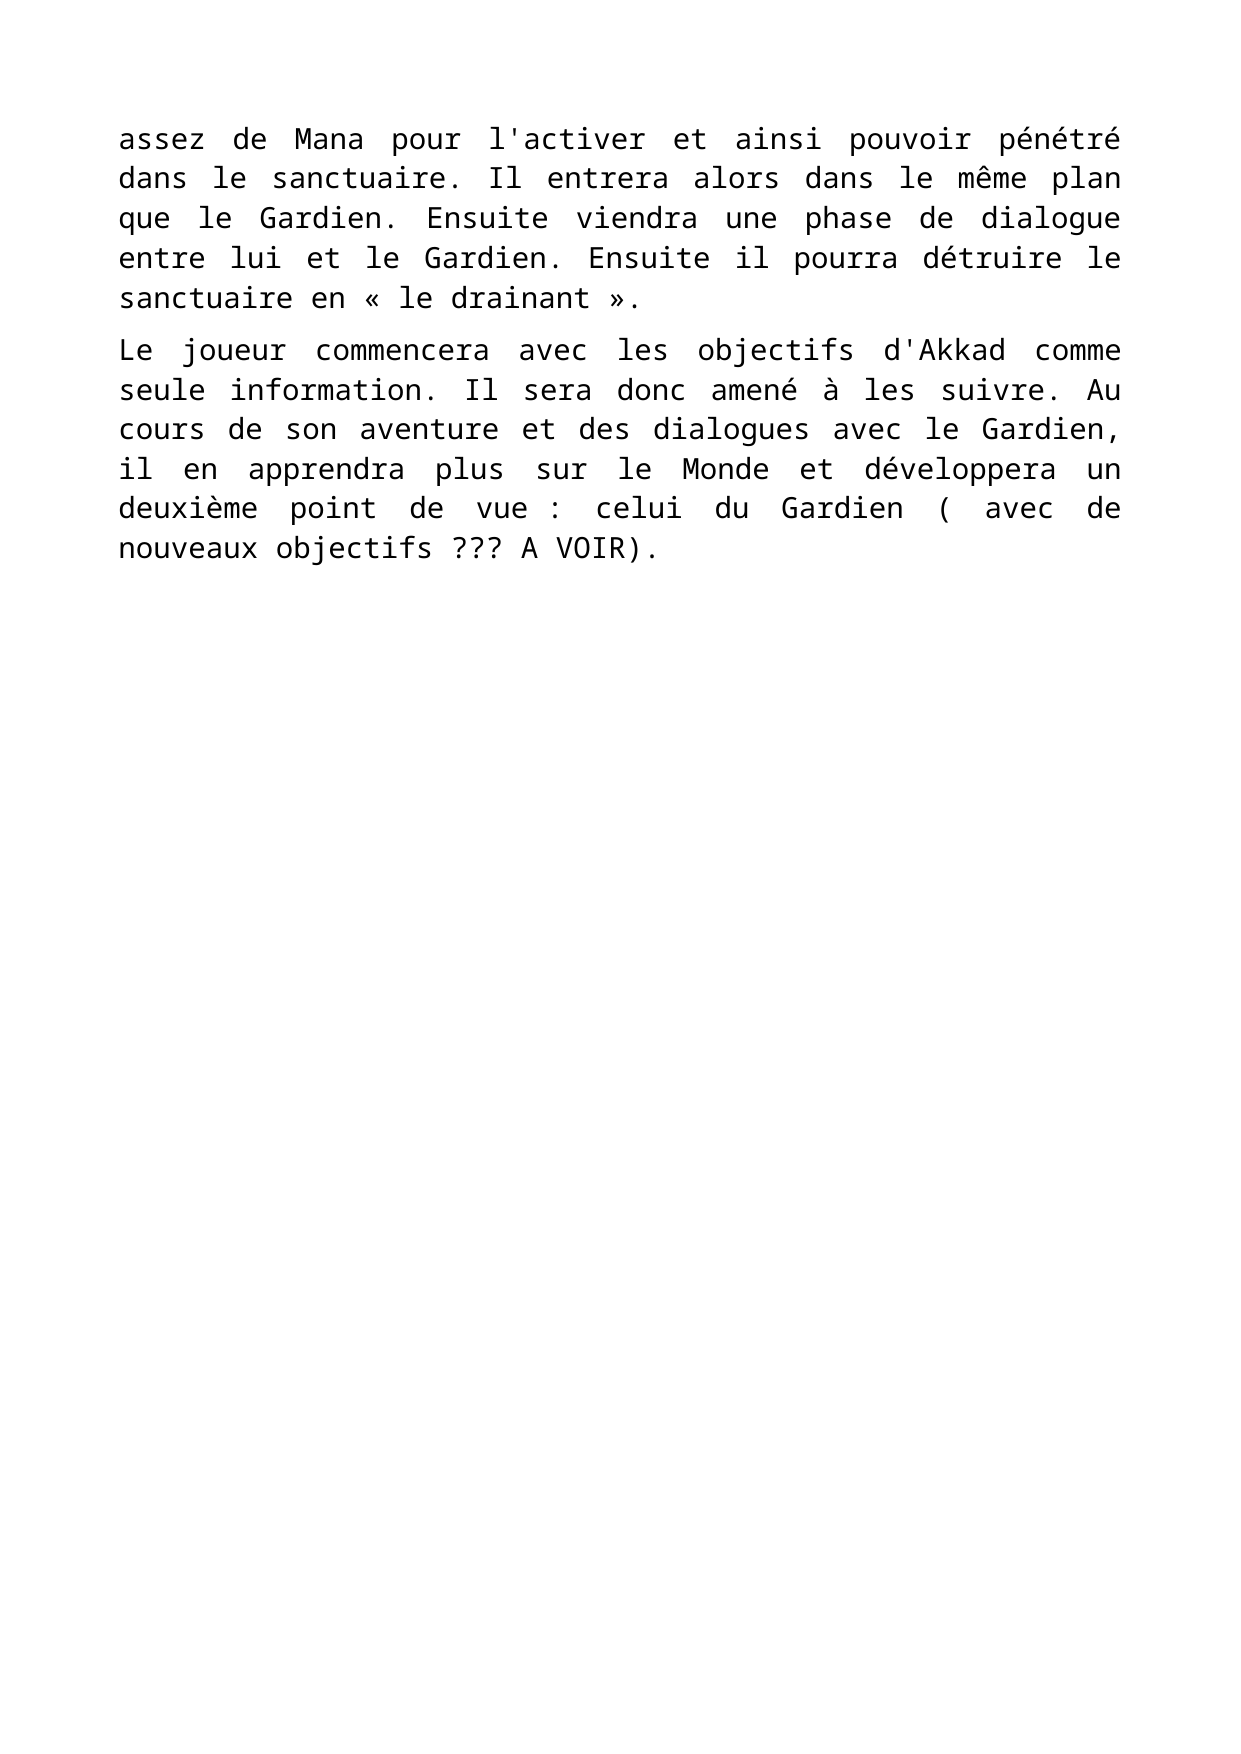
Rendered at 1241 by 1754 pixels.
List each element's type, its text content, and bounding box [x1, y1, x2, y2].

text Le joueur commencera avec les objectifs d'Akkad comme seule information. Il sera donc amené à les suivre. Au cours de son aventure et des dialogues avec le Gardien, il en apprendra plus sur le Monde et développera un deuxième point de vue : celui du Gardien ( avec de nouveaux objectifs ??? A VOIR). [118, 329, 1122, 567]
text assez de Mana pour l'activer et ainsi pouvoir pénétré dans le sanctuaire. Il entrera alors dans le même plan que le Gardien. Ensuite viendra une phase de dialogue entre lui et le Gardien. Ensuite il pourra détruire le sanctuaire en « le drainant ». [118, 118, 1122, 317]
